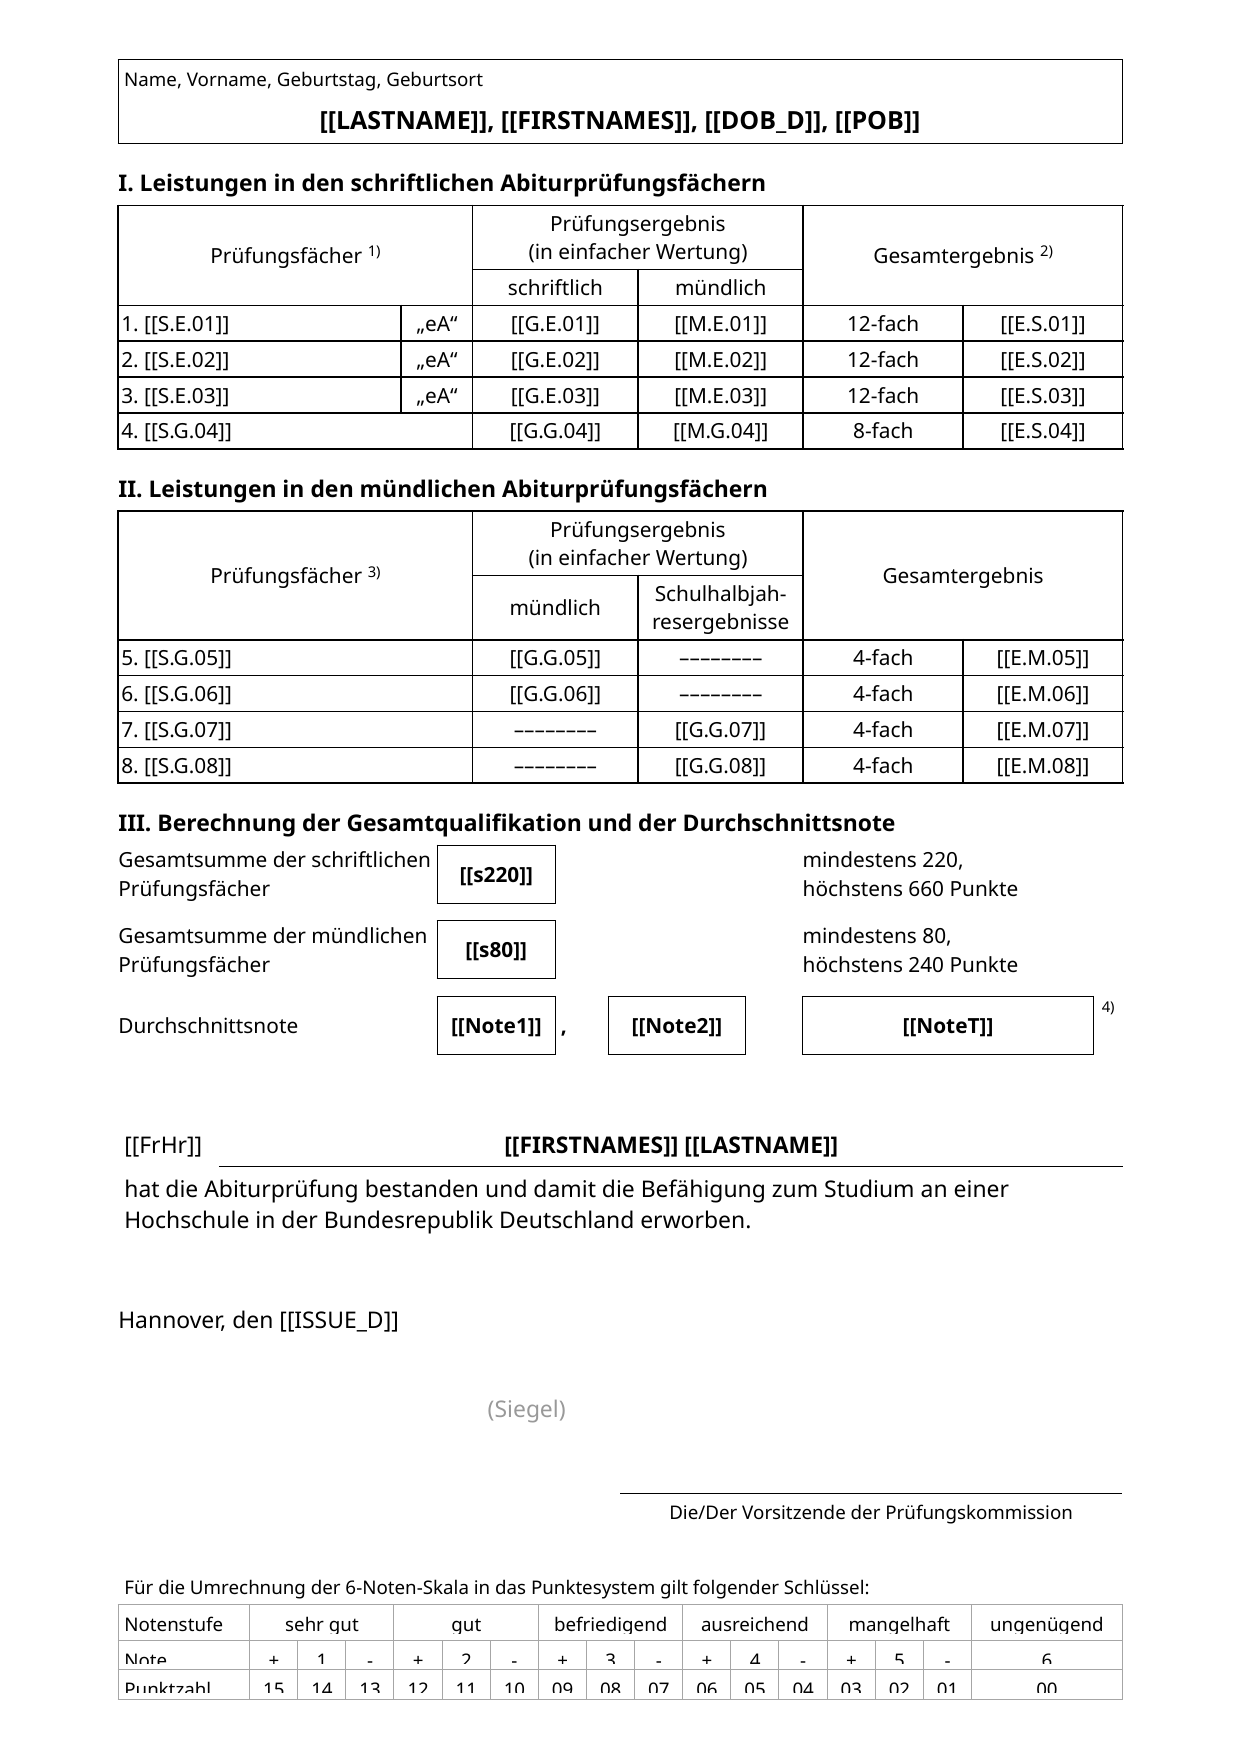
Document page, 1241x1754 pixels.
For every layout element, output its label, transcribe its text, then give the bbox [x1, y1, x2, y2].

table_cell 2 [443, 1641, 490, 1669]
table_cell [[G.E.02]] [473, 342, 637, 376]
table_cell 10 [491, 1670, 538, 1699]
table_cell 05 [731, 1670, 778, 1699]
table_cell 04 [779, 1670, 827, 1699]
table_cell [[E.M.05]] [964, 641, 1122, 675]
table_cell Gesamtsumme der mündlichen Prüfungsfächer [118, 920, 437, 978]
table_cell [[s80]] [438, 921, 555, 978]
table_cell 3 [587, 1641, 634, 1669]
table_cell „eA“ [402, 378, 472, 412]
table_cell [555, 978, 608, 996]
table_cell –––––––– [639, 676, 802, 711]
table_cell 4-fach [804, 641, 962, 675]
table_cell + [828, 1641, 875, 1669]
table_cell „eA“ [402, 342, 472, 376]
table_cell [[Note1]] [438, 997, 555, 1054]
table_cell 4-fach [804, 712, 962, 746]
table_cell - [491, 1641, 538, 1669]
table_cell + [250, 1641, 297, 1669]
table_header mindestens 220, höchstens 660 Punkte [803, 845, 1093, 902]
table_cell 4. [[S.G.04]] [119, 414, 472, 448]
table_cell 07 [635, 1670, 682, 1699]
table_cell - [635, 1641, 682, 1669]
table_header [746, 845, 802, 902]
table_cell [118, 978, 437, 996]
table_cell 12-fach [804, 306, 962, 340]
table_cell 4 [731, 1641, 778, 1669]
table_cell [1093, 903, 1123, 920]
table_cell 3. [[S.E.03]] [119, 378, 400, 412]
table_cell 8. [[S.G.08]] [119, 748, 472, 782]
table_cell 7. [[S.G.07]] [119, 712, 472, 746]
table_cell gut [394, 1605, 538, 1640]
table_cell [[E.S.03]] [964, 378, 1122, 412]
table_cell [608, 920, 746, 978]
table_cell befriedigend [539, 1605, 682, 1640]
text Hannover, den [[ISSUE_D]] [118, 1304, 1122, 1335]
table_header Prüfungsfächer 1) [119, 206, 472, 304]
table_cell 08 [587, 1670, 634, 1699]
table_cell 2. [[S.E.02]] [119, 342, 400, 376]
table_cell [[G.G.07]] [639, 712, 802, 746]
table_cell [746, 978, 802, 996]
table_cell [556, 920, 608, 978]
table_cell [803, 978, 1093, 996]
table_cell 6. [[S.G.06]] [119, 676, 472, 711]
table_cell [[E.M.07]] [964, 712, 1122, 746]
table_cell - [779, 1641, 827, 1669]
table_header Prüfungsfächer 3) [119, 512, 472, 639]
table_cell sehr gut [250, 1605, 393, 1640]
table_header [608, 845, 746, 902]
table_cell [746, 903, 802, 920]
table_cell [[E.M.08]] [964, 748, 1122, 782]
table_header Name, Vorname, Geburtstag, Geburtsort [119, 60, 1122, 97]
table_cell + [539, 1641, 586, 1669]
table_cell [1093, 978, 1123, 996]
table_cell [118, 903, 437, 920]
table_cell [[G.G.05]] [473, 641, 637, 675]
table_header Gesamtergebnis 2) [804, 206, 1122, 304]
table_cell [118, 1493, 620, 1534]
table_cell mangelhaft [828, 1605, 971, 1640]
table_cell hat die Abiturprüfung bestanden und damit die Befähigung zum Studium an einer Hochschule in der Bundesrepublik Deutschland erworben. [118, 1166, 1123, 1241]
table_cell 4) [1094, 996, 1123, 1054]
table_cell –––––––– [473, 712, 637, 746]
table_cell [[M.G.04]] [639, 414, 802, 448]
text II. Leistungen in den mündlichen Abiturprüfungsfächern [118, 473, 1122, 504]
table_header Gesamtsumme der schriftlichen Prüfungsfächer [118, 845, 437, 902]
table_cell [[G.G.06]] [473, 676, 637, 711]
table_cell „eA“ [402, 306, 472, 340]
table_cell 1 [298, 1641, 345, 1669]
table_cell 09 [539, 1670, 586, 1699]
table_cell [437, 979, 555, 996]
table_header [[s220]] [438, 846, 555, 902]
table_cell Note [119, 1641, 249, 1669]
table_cell –––––––– [473, 748, 637, 782]
table_cell 01 [924, 1670, 971, 1699]
table_cell [[M.E.02]] [639, 342, 802, 376]
table_cell 13 [346, 1670, 393, 1699]
table_cell 06 [683, 1670, 730, 1699]
table_cell Punktzahl [119, 1670, 249, 1699]
table_header [620, 1453, 1122, 1493]
text I. Leistungen in den schriftlichen Abiturprüfungsfächern [118, 167, 1122, 198]
table_cell [[M.E.03]] [639, 378, 802, 412]
text III. Berechnung der Gesamtqualifikation und der Durchschnittsnote [118, 807, 1122, 839]
table_cell 14 [298, 1670, 345, 1699]
table_cell [[NoteT]] [803, 997, 1093, 1054]
table_cell + [683, 1641, 730, 1669]
table_header [1093, 845, 1123, 902]
table_cell - [346, 1641, 393, 1669]
table_cell schriftlich [473, 270, 637, 304]
table_header Prüfungsergebnis (in einfacher Wertung) [473, 206, 802, 269]
table_cell [[E.S.04]] [964, 414, 1122, 448]
table_cell [[Note2]] [609, 997, 745, 1054]
table_cell mündlich [473, 576, 637, 639]
table_cell 11 [443, 1670, 490, 1699]
table_cell Durchschnittsnote [118, 996, 437, 1054]
table_cell 03 [828, 1670, 875, 1699]
table_cell Schulhalbjah- resergebnisse [639, 576, 802, 639]
table_cell [[E.M.06]] [964, 676, 1122, 711]
table_cell [[G.G.08]] [639, 748, 802, 782]
table_cell ungenügend [972, 1605, 1122, 1640]
table_cell [[M.E.01]] [639, 306, 802, 340]
table_cell [608, 903, 746, 920]
table_cell [746, 996, 802, 1054]
table_cell 4-fach [804, 748, 962, 782]
table_header [[FIRSTNAMES]] [[LASTNAME]] [219, 1123, 1123, 1166]
table_cell mündlich [639, 270, 802, 304]
table_cell [[G.G.04]] [473, 414, 637, 448]
table_cell [[LASTNAME]], [[FIRSTNAMES]], [[DOB_D]], [[POB]] [119, 97, 1122, 143]
table_cell [437, 904, 555, 920]
table_cell Die/Der Vorsitzende der Prüfungskommission [620, 1494, 1122, 1534]
table_cell [608, 978, 746, 996]
text (Siegel) [118, 1393, 1122, 1424]
table_cell 1. [[S.E.01]] [119, 306, 400, 340]
table_header Prüfungsergebnis (in einfacher Wertung) [473, 512, 802, 574]
table_cell 12-fach [804, 342, 962, 376]
table_cell –––––––– [639, 641, 802, 675]
table_cell 5 [876, 1641, 923, 1669]
table_cell 15 [250, 1670, 297, 1699]
table_cell [[E.S.01]] [964, 306, 1122, 340]
table_cell [[G.E.01]] [473, 306, 637, 340]
table_cell 6 [972, 1641, 1122, 1669]
table_header [118, 1453, 620, 1493]
table_cell [555, 903, 608, 920]
table_header Gesamtergebnis [804, 512, 1122, 639]
table_cell 00 [972, 1670, 1122, 1699]
table_cell [[E.S.02]] [964, 342, 1122, 376]
table_cell 8-fach [804, 414, 962, 448]
table_header [556, 845, 608, 902]
table_cell 4-fach [804, 676, 962, 711]
table_cell + [394, 1641, 442, 1669]
table_cell 02 [876, 1670, 923, 1699]
table_cell [803, 903, 1093, 920]
table_cell ausreichend [683, 1605, 827, 1640]
table_cell [746, 920, 802, 978]
table_cell 5. [[S.G.05]] [119, 641, 472, 675]
table_cell [[G.E.03]] [473, 378, 637, 412]
table_cell 12-fach [804, 378, 962, 412]
table_cell [1093, 920, 1123, 978]
table_header Für die Umrechnung der 6-Noten-Skala in das Punktesystem gilt folgender Schlüssel: [118, 1568, 1122, 1604]
table_cell Notenstufe [119, 1605, 249, 1640]
table_cell mindestens 80, höchstens 240 Punkte [803, 920, 1093, 978]
table_cell , [556, 996, 608, 1054]
table_cell 12 [394, 1670, 442, 1699]
table_cell - [924, 1641, 971, 1669]
table_header [[FrHr]] [118, 1123, 219, 1166]
